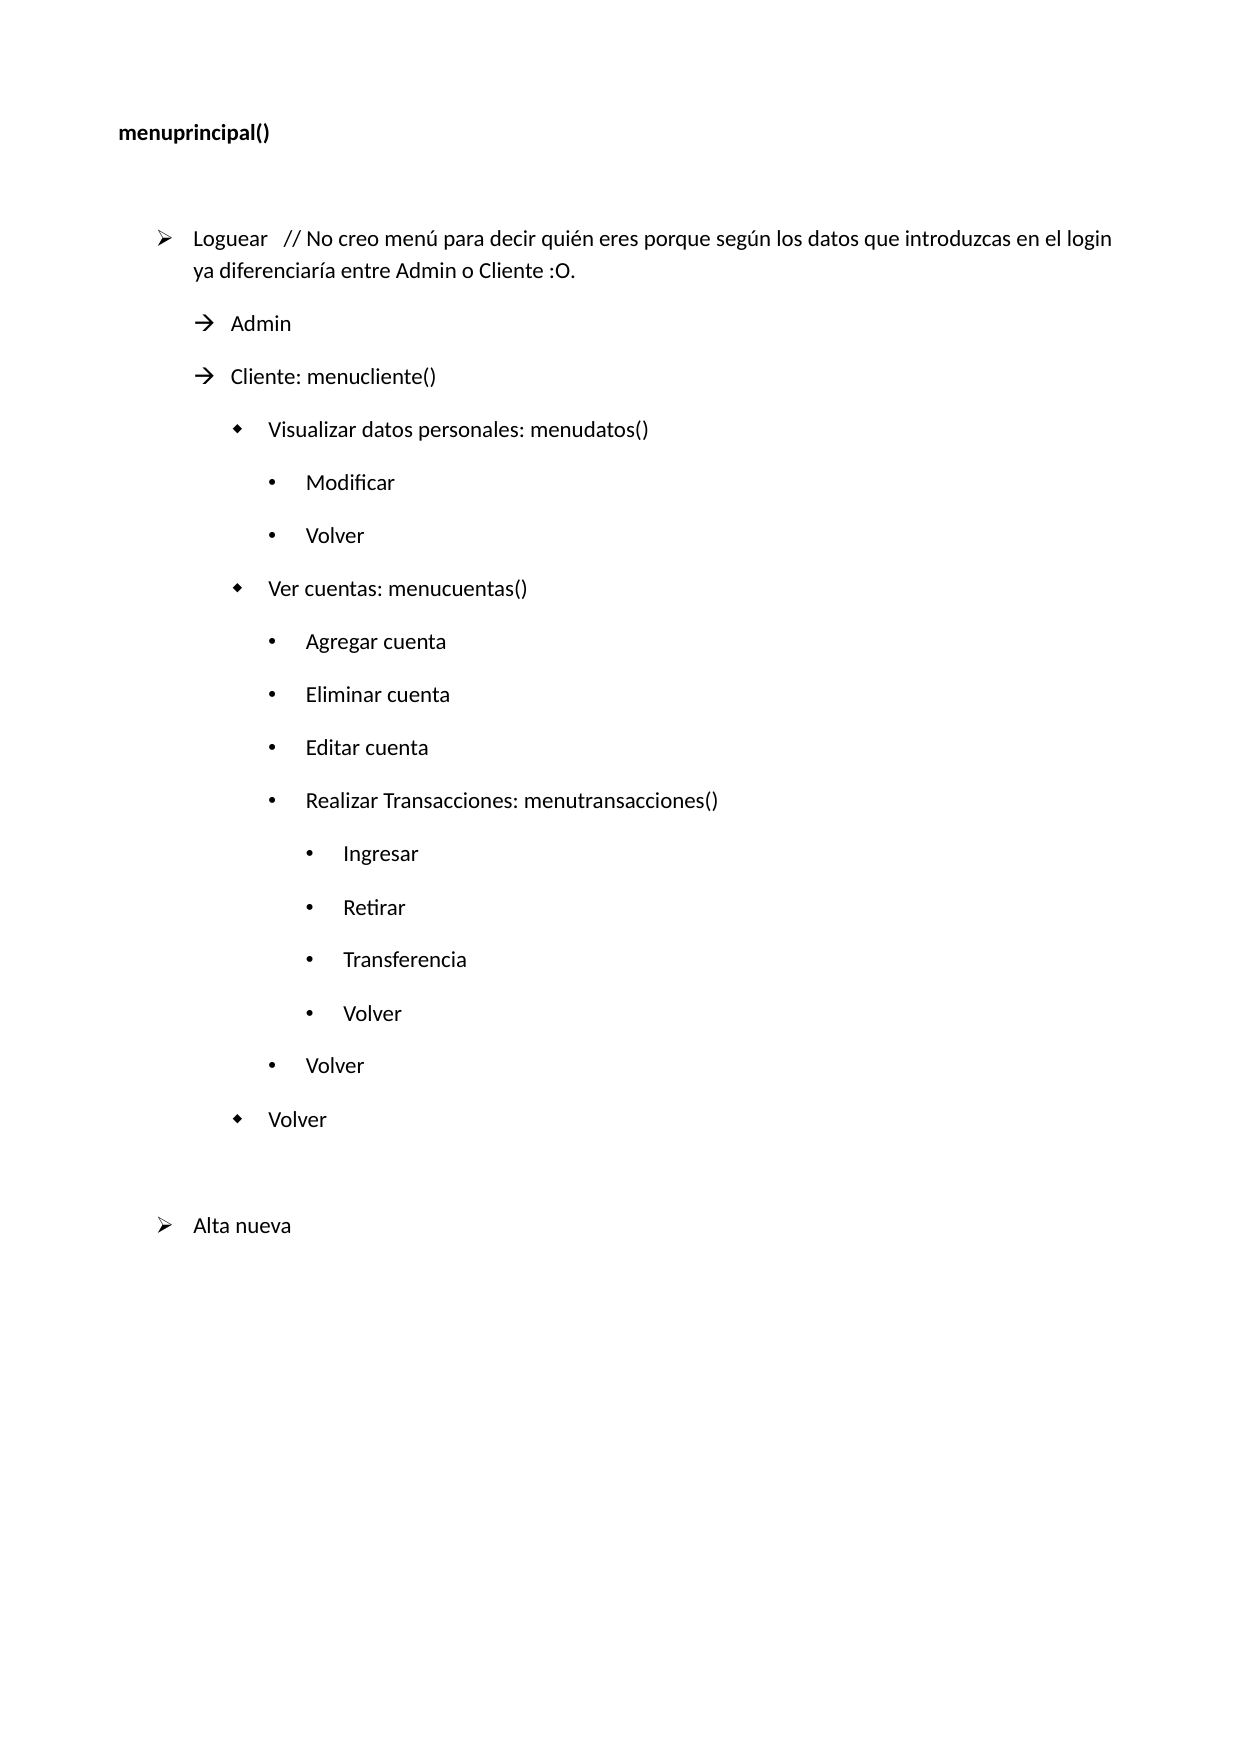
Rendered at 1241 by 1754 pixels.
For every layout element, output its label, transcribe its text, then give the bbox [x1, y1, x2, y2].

list Admin [193, 309, 1122, 337]
text menuprincipal() [118, 118, 1122, 146]
list Visualizar datos personales: menudatos() [231, 415, 1122, 443]
list Ver cuentas: menucuentas() [231, 574, 1122, 602]
list Cliente: menucliente() [193, 362, 1122, 390]
list Editar cuenta [268, 733, 1122, 762]
list Modificar [268, 468, 1122, 496]
list Agregar cuenta [268, 627, 1122, 656]
list Alta nueva [156, 1211, 1122, 1239]
list Realizar Transacciones: menutransacciones() [268, 787, 1122, 814]
list Eliminar cuenta [268, 681, 1122, 708]
list Ingresar [306, 839, 1122, 868]
list Volver [231, 1105, 1122, 1133]
list Transferencia [306, 946, 1122, 974]
list Retirar [306, 893, 1122, 921]
list Volver [268, 521, 1122, 549]
list Volver [268, 1052, 1122, 1080]
list Volver [306, 999, 1122, 1027]
list Loguear // No creo menú para decir quién eres porque según los datos que introduzcas en el login ya diferenciaría entre Admin o Cliente :O. [156, 224, 1122, 284]
